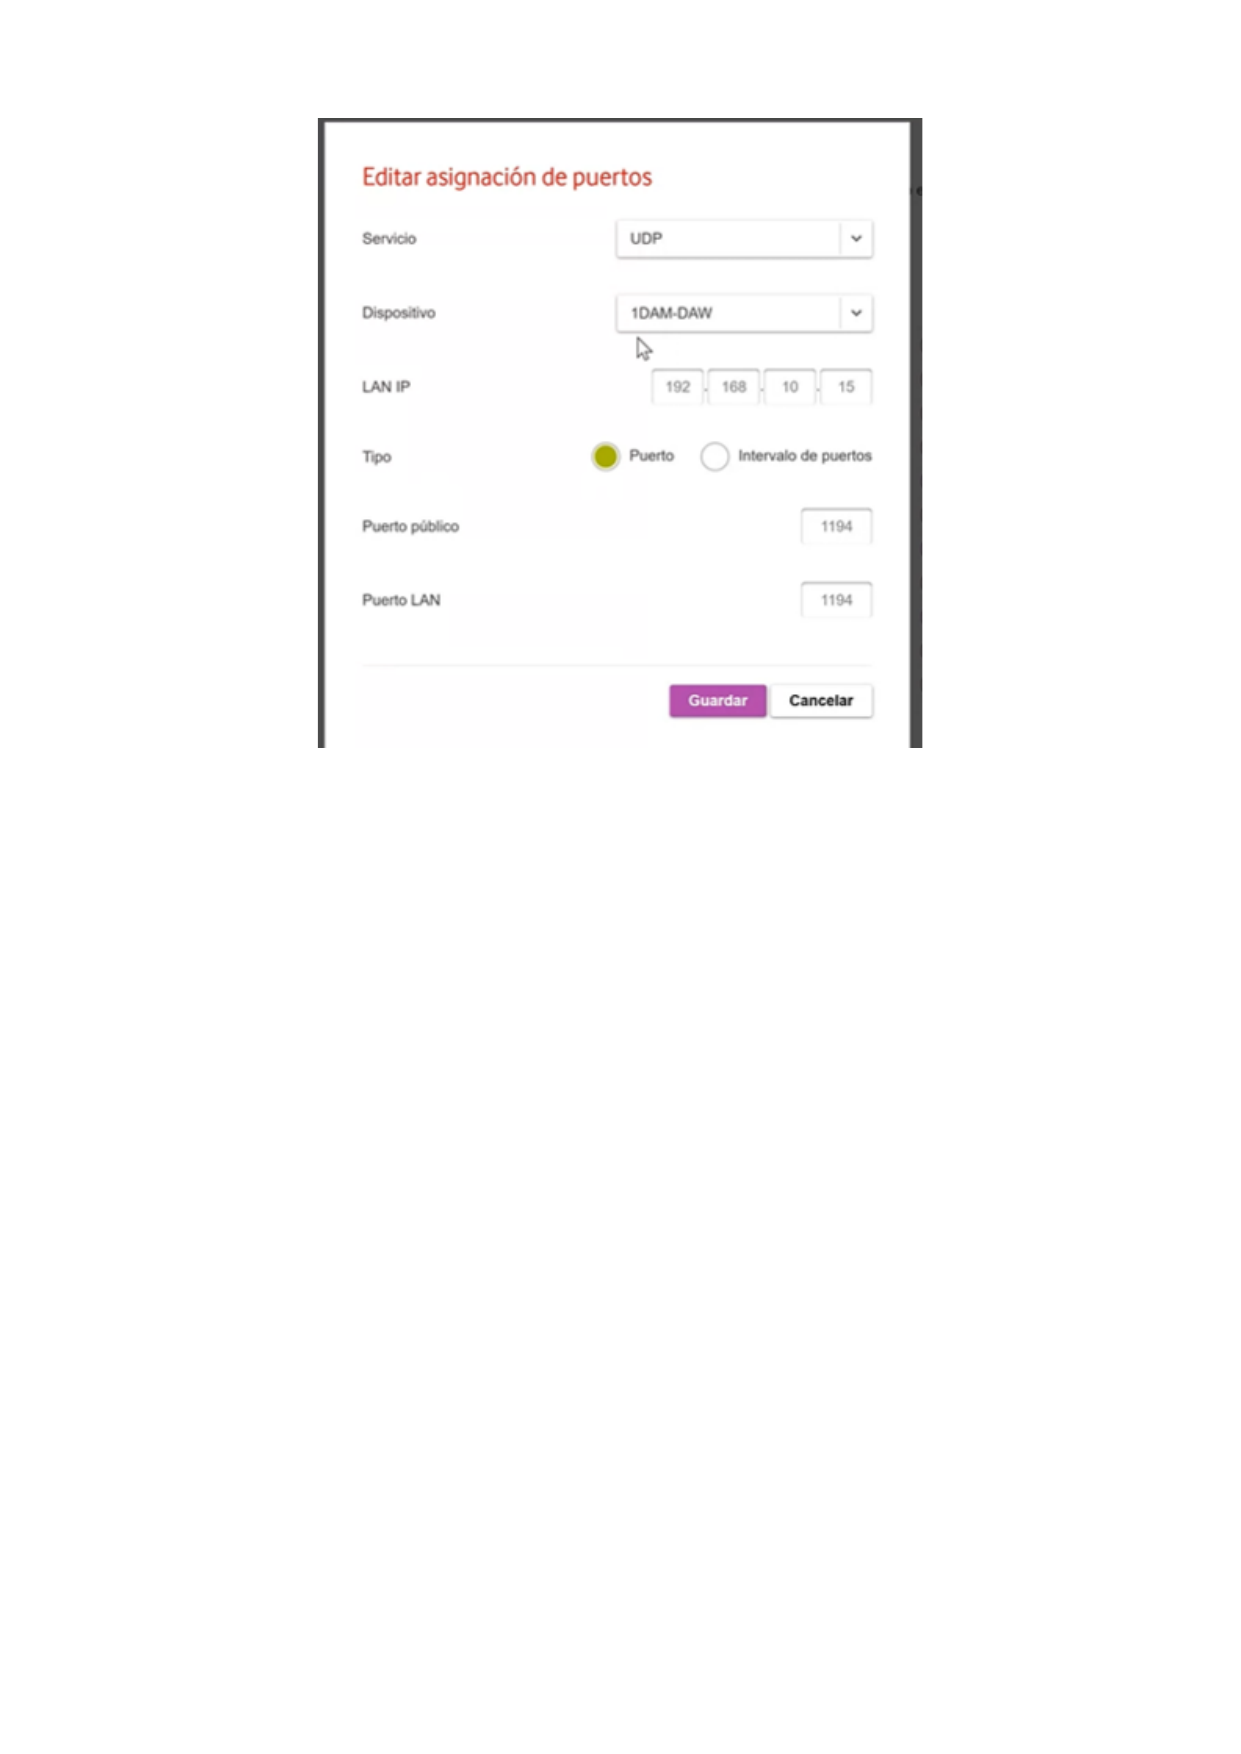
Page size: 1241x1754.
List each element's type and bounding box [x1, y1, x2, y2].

picture [317, 118, 923, 748]
